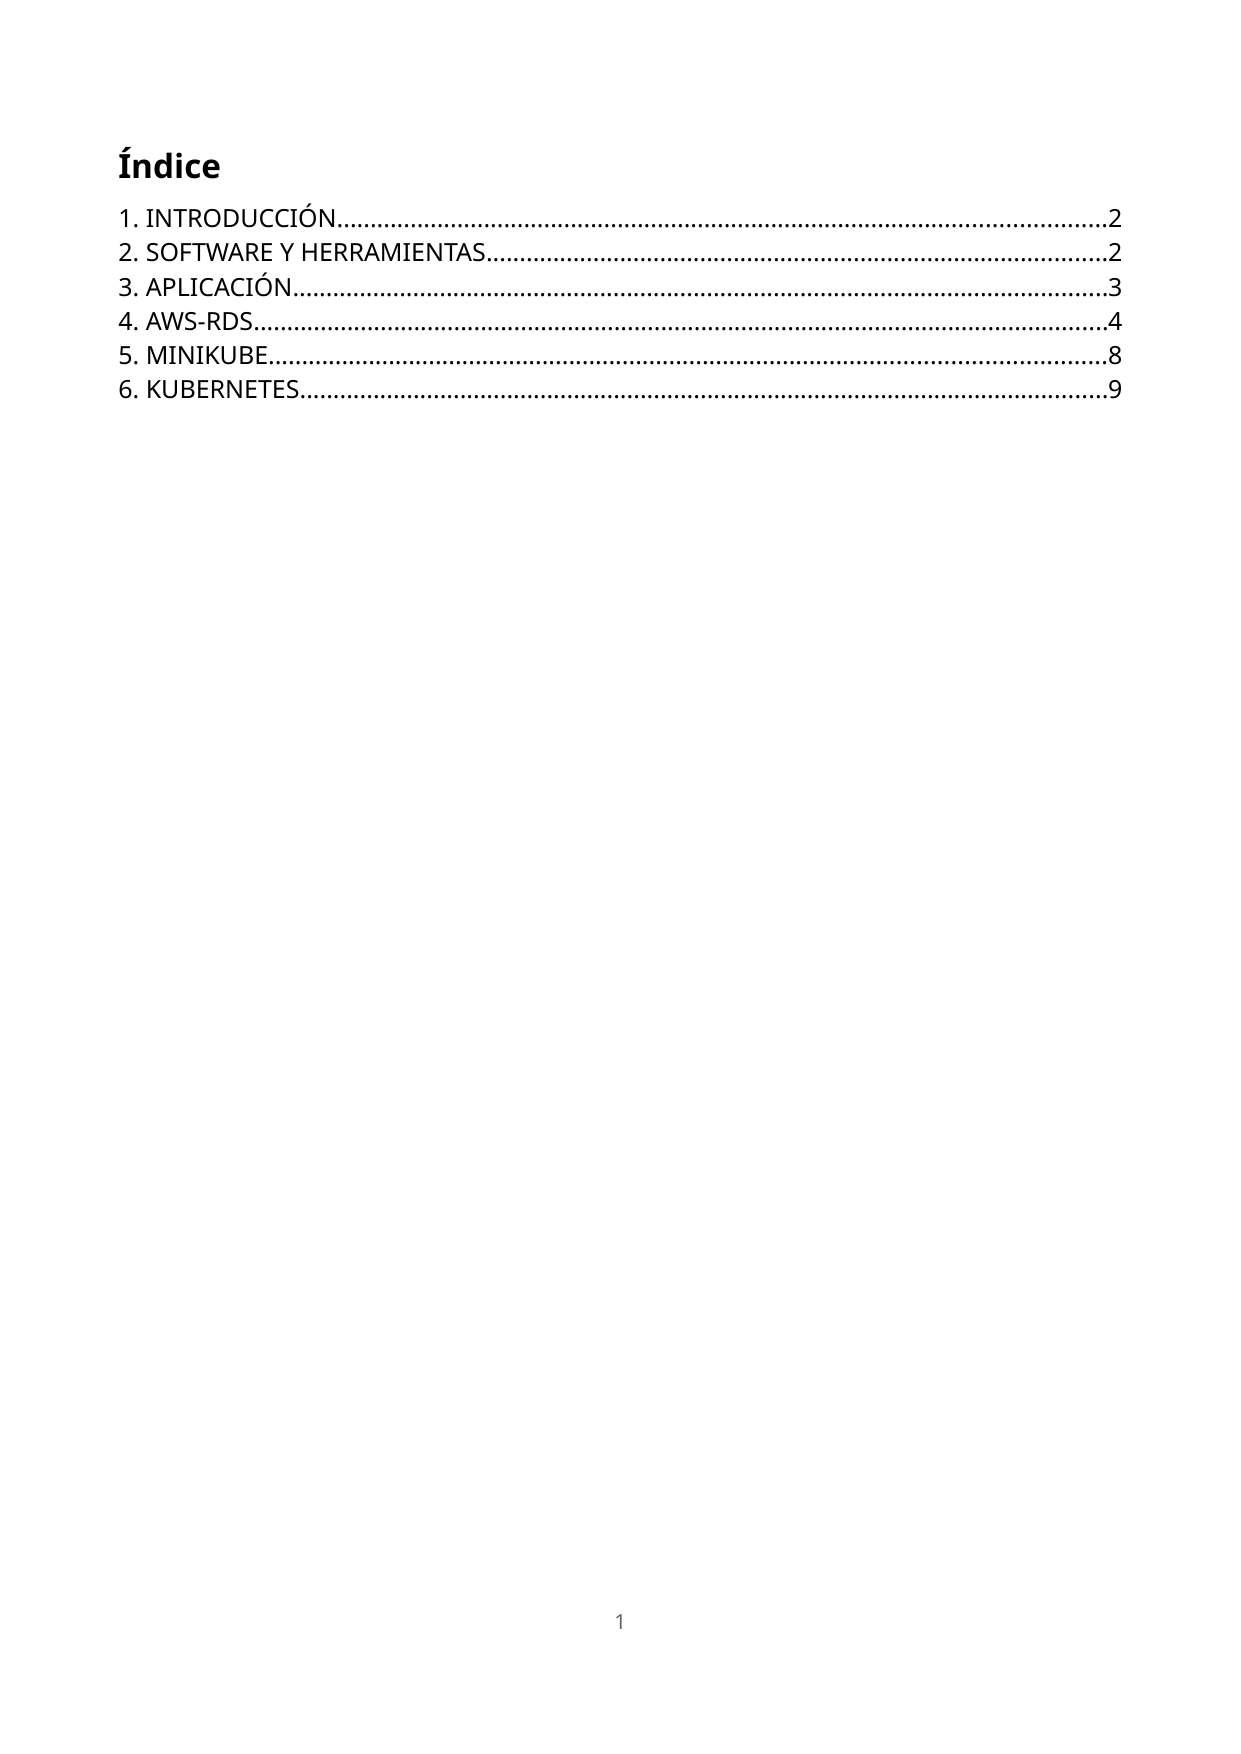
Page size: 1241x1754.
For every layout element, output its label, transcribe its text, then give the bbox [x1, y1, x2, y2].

text 6. KUBERNETES 9 [118, 371, 1122, 405]
text 3. APLICACIÓN 3 [118, 269, 1122, 303]
subtitle Índice [118, 143, 1122, 188]
text 5. MINIKUBE 8 [118, 337, 1122, 371]
text 4. AWS-RDS 4 [118, 303, 1122, 337]
text 1. INTRODUCCIÓN 2 [118, 201, 1122, 235]
text 2. SOFTWARE Y HERRAMIENTAS 2 [118, 235, 1122, 269]
